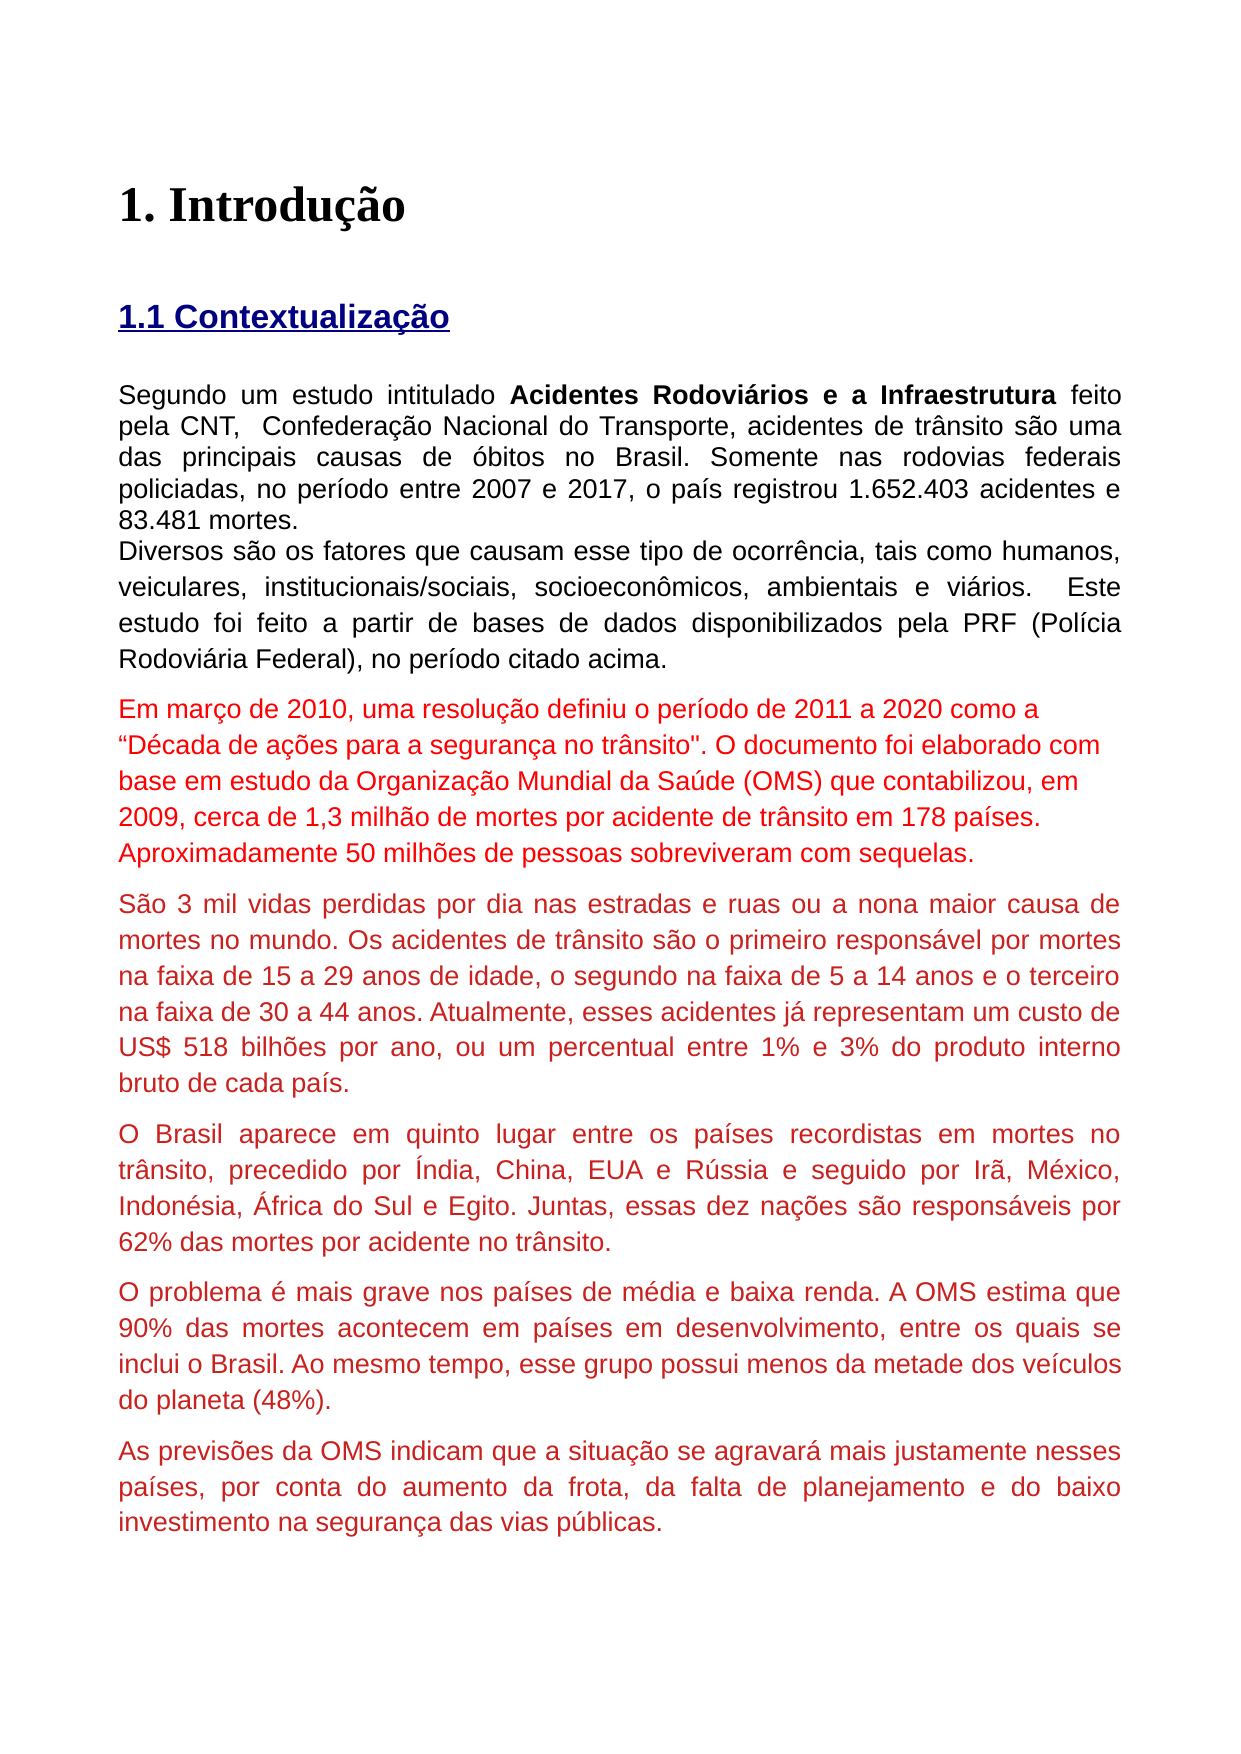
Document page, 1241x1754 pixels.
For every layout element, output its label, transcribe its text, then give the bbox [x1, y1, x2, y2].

text O Brasil aparece em quinto lugar entre os países recordistas em mortes no trânsito, precedido por Índia, China, EUA e Rússia e seguido por Irã, México, Indonésia, África do Sul e Egito. Juntas, essas dez nações são responsáveis por 62% das mortes por acidente no trânsito. [118, 1118, 1122, 1257]
text Segundo um estudo intitulado Acidentes Rodoviários e a Infraestrutura feito pela CNT, Confederação Nacional do Transporte, acidentes de trânsito são uma das principais causas de óbitos no Brasil. Somente nas rodovias federais policiadas, no período entre 2007 e 2017, o país registrou 1.652.403 acidentes e 83.481 mortes. [118, 379, 1122, 535]
text Em março de 2010, uma resolução definiu o período de 2011 a 2020 como a “Década de ações para a segurança no trânsito". O documento foi elaborado com base em estudo da Organização Mundial da Saúde (OMS) que contabilizou, em 2009, cerca de 1,3 milhão de mortes por acidente de trânsito em 178 países. Aproximadamente 50 milhões de pessoas sobreviveram com sequelas. [118, 693, 1122, 868]
subtitle 1.1 Contextualização [118, 296, 1122, 335]
subtitle 1. Introdução [118, 174, 1122, 232]
text O problema é mais grave nos países de média e baixa renda. A OMS estima que 90% das mortes acontecem em países em desenvolvimento, entre os quais se inclui o Brasil. Ao mesmo tempo, esse grupo possui menos da metade dos veículos do planeta (48%). [118, 1276, 1122, 1415]
text As previsões da OMS indicam que a situação se agravará mais justamente nesses países, por conta do aumento da frota, da falta de planejamento e do baixo investimento na segurança das vias públicas. [118, 1434, 1122, 1538]
text Diversos são os fatores que causam esse tipo de ocorrência, tais como humanos, veiculares, institucionais/sociais, socioeconômicos, ambientais e viários. Este estudo foi feito a partir de bases de dados disponibilizados pela PRF (Polícia Rodoviária Federal), no período citado acima. [118, 535, 1122, 674]
text São 3 mil vidas perdidas por dia nas estradas e ruas ou a nona maior causa de mortes no mundo. Os acidentes de trânsito são o primeiro responsável por mortes na faixa de 15 a 29 anos de idade, o segundo na faixa de 5 a 14 anos e o terceiro na faixa de 30 a 44 anos. Atualmente, esses acidentes já representam um custo de US$ 518 bilhões por ano, ou um percentual entre 1% e 3% do produto interno bruto de cada país. [118, 888, 1122, 1099]
